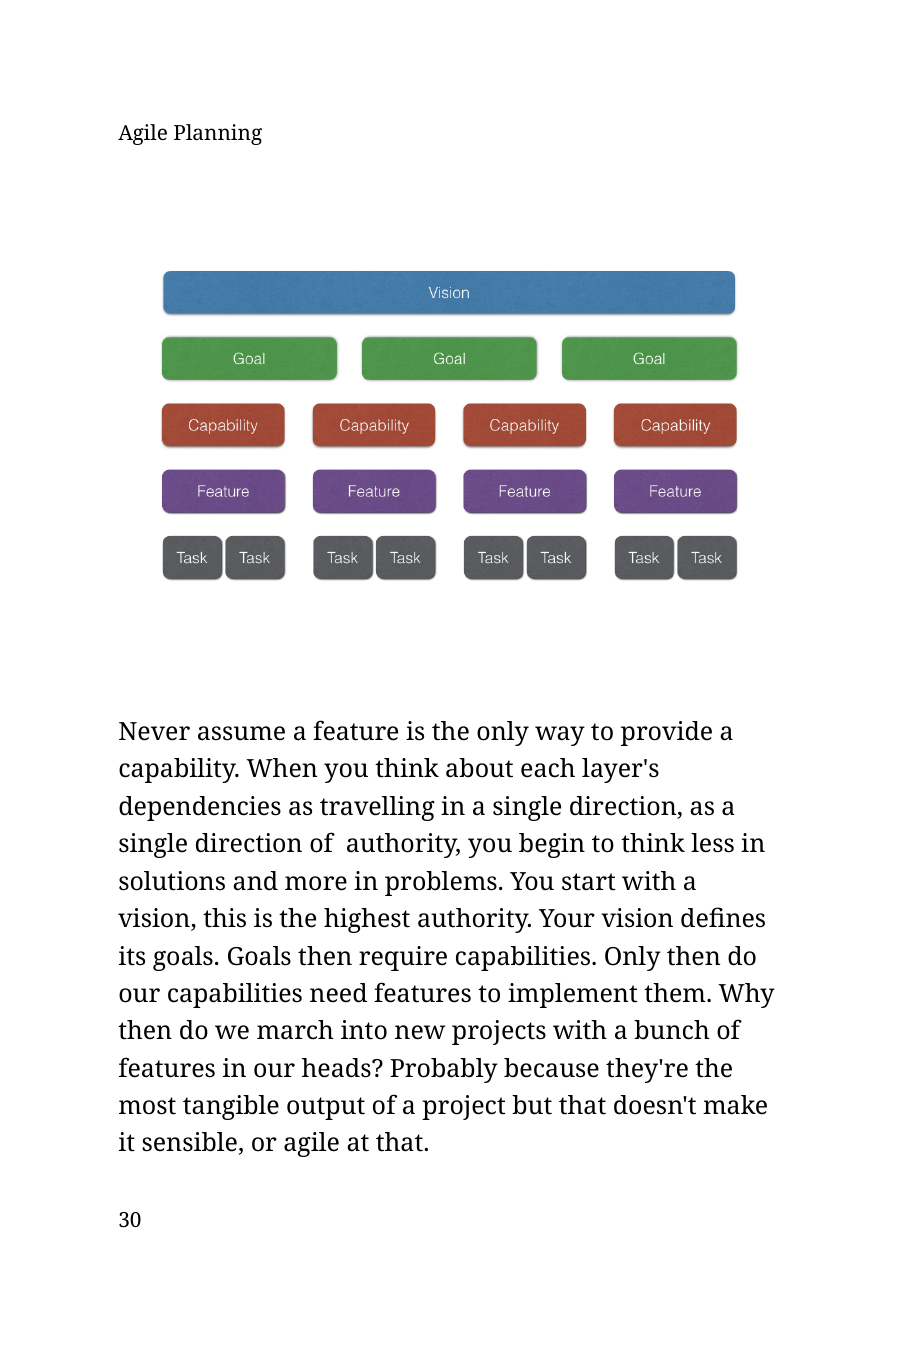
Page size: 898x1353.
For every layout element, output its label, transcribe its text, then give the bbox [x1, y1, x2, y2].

text Never assume a feature is the only way to provide a capability. When you think about each layer's dependencies as travelling in a single direction, as a single direction of authority, you begin to think less in solutions and more in problems. You start with a vision, this is the highest authority. Your vision defines its goals. Goals then require capabilities. Only then do our capabilities need features to implement them. Why then do we march into new projects with a bunch of features in our heads? Probably because they're the most tangible output of a project but that doesn't make it sensible, or agile at that. [118, 714, 779, 1159]
picture [118, 177, 780, 673]
